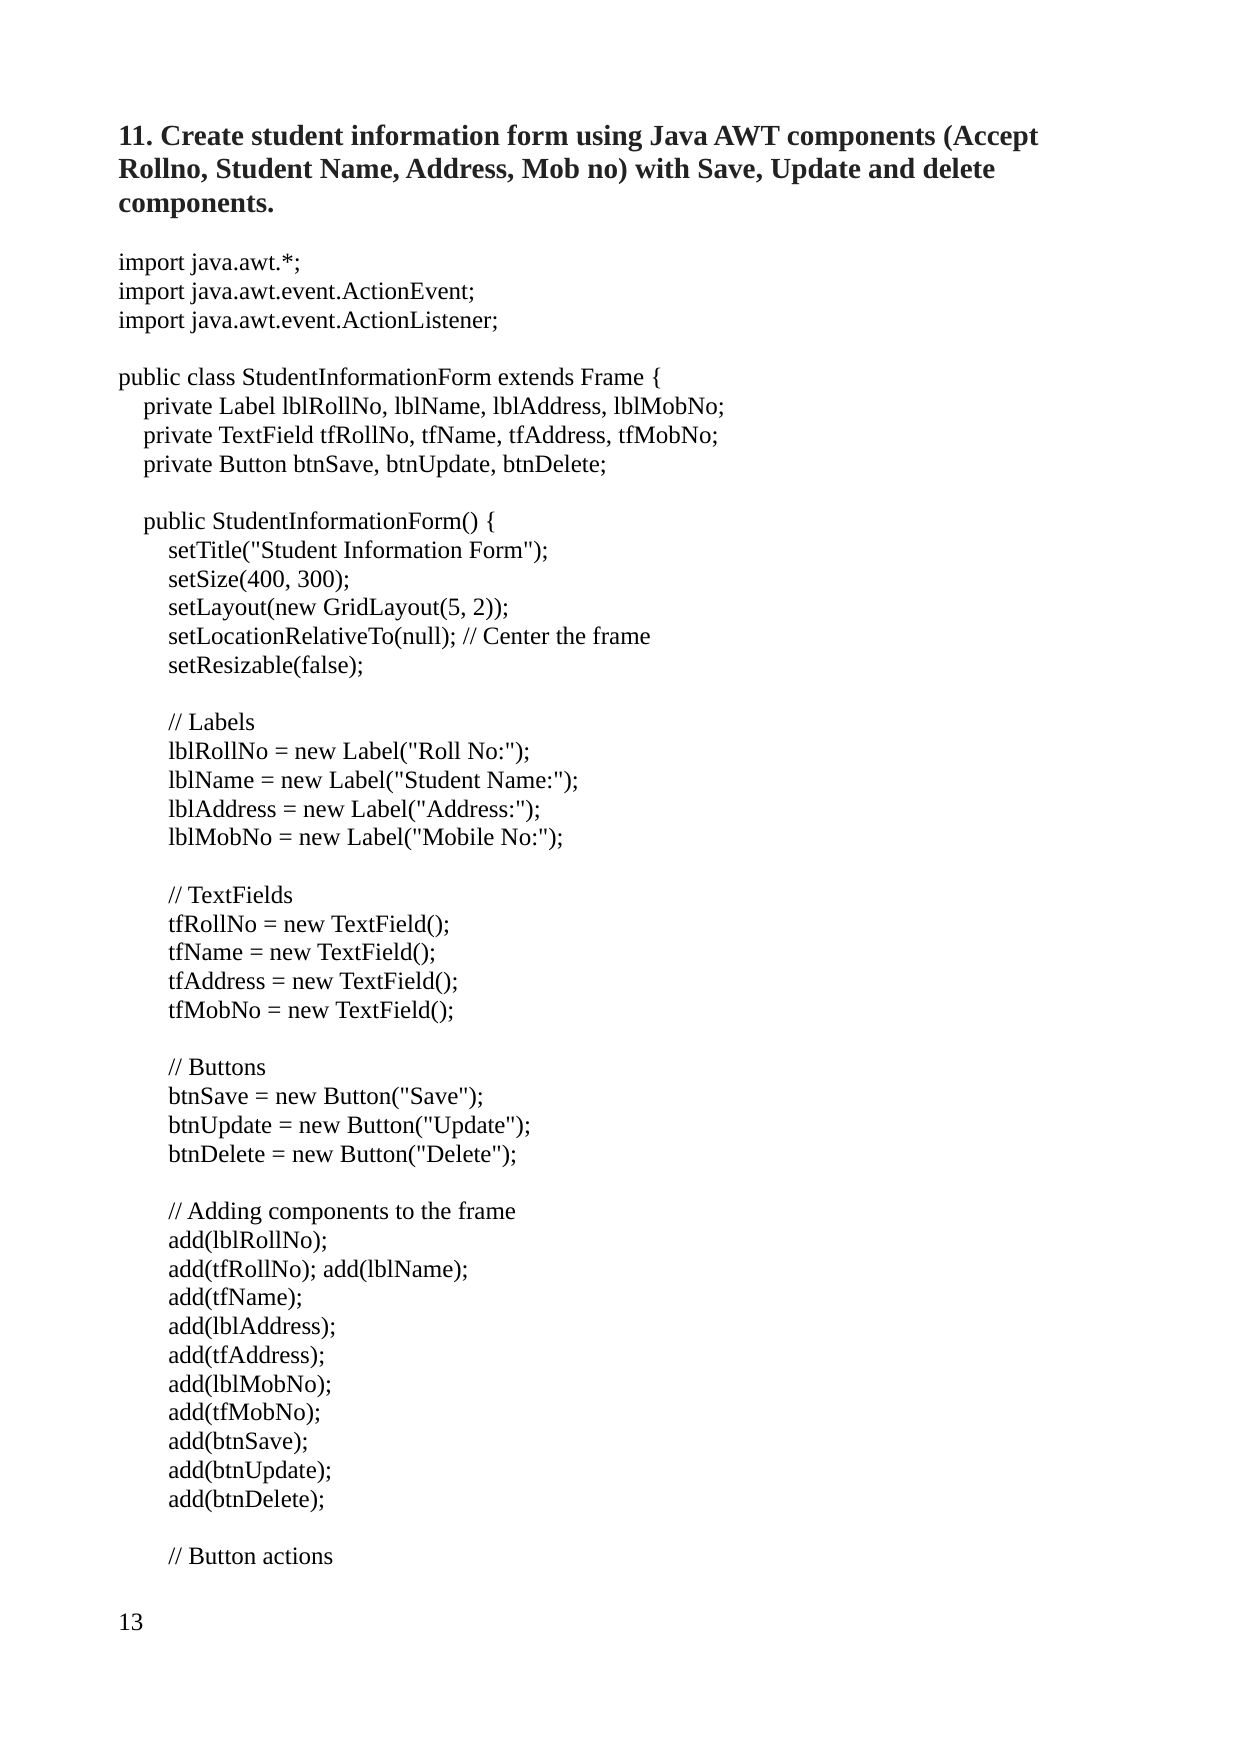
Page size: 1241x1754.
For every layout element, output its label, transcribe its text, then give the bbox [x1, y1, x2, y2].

text setTitle("Student Information Form"); [118, 535, 1122, 564]
text // TextFields [118, 880, 1122, 909]
text // Buttons [118, 1052, 1122, 1081]
text // Button actions [118, 1541, 1122, 1570]
text import java.awt.event.ActionEvent; [118, 276, 1122, 305]
text lblName = new Label("Student Name:"); [118, 765, 1122, 794]
text add(lblMobNo); [118, 1369, 1122, 1397]
text tfAddress = new TextField(); [118, 966, 1122, 995]
text add(lblRollNo); [118, 1225, 1122, 1254]
text public StudentInformationForm() { [118, 506, 1122, 535]
text add(tfAddress); [118, 1340, 1122, 1369]
text add(btnDelete); [118, 1484, 1122, 1512]
text private Button btnSave, btnUpdate, btnDelete; [118, 449, 1122, 477]
text lblMobNo = new Label("Mobile No:"); [118, 822, 1122, 851]
text setLocationRelativeTo(null); // Center the frame [118, 621, 1122, 650]
text add(tfMobNo); [118, 1397, 1122, 1426]
text add(tfRollNo); add(lblName); [118, 1254, 1122, 1282]
text btnSave = new Button("Save"); [118, 1081, 1122, 1110]
text setLayout(new GridLayout(5, 2)); [118, 592, 1122, 621]
text lblRollNo = new Label("Roll No:"); [118, 736, 1122, 765]
text add(btnUpdate); [118, 1455, 1122, 1484]
text 11. Create student information form using Java AWT components (Accept Rollno, Student Name, Address, Mob no) with Save, Update and delete components. [118, 118, 1122, 219]
text lblAddress = new Label("Address:"); [118, 794, 1122, 822]
text btnUpdate = new Button("Update"); [118, 1110, 1122, 1139]
text btnDelete = new Button("Delete"); [118, 1139, 1122, 1167]
text import java.awt.*; [118, 247, 1122, 276]
text public class StudentInformationForm extends Frame { [118, 362, 1122, 391]
text tfName = new TextField(); [118, 937, 1122, 966]
text private TextField tfRollNo, tfName, tfAddress, tfMobNo; [118, 420, 1122, 449]
text add(btnSave); [118, 1426, 1122, 1455]
text tfMobNo = new TextField(); [118, 995, 1122, 1024]
text tfRollNo = new TextField(); [118, 909, 1122, 937]
text add(tfName); [118, 1282, 1122, 1311]
text add(lblAddress); [118, 1311, 1122, 1340]
text setResizable(false); [118, 650, 1122, 679]
text setSize(400, 300); [118, 564, 1122, 592]
text private Label lblRollNo, lblName, lblAddress, lblMobNo; [118, 391, 1122, 420]
text // Adding components to the frame [118, 1196, 1122, 1225]
text import java.awt.event.ActionListener; [118, 305, 1122, 334]
text // Labels [118, 707, 1122, 736]
